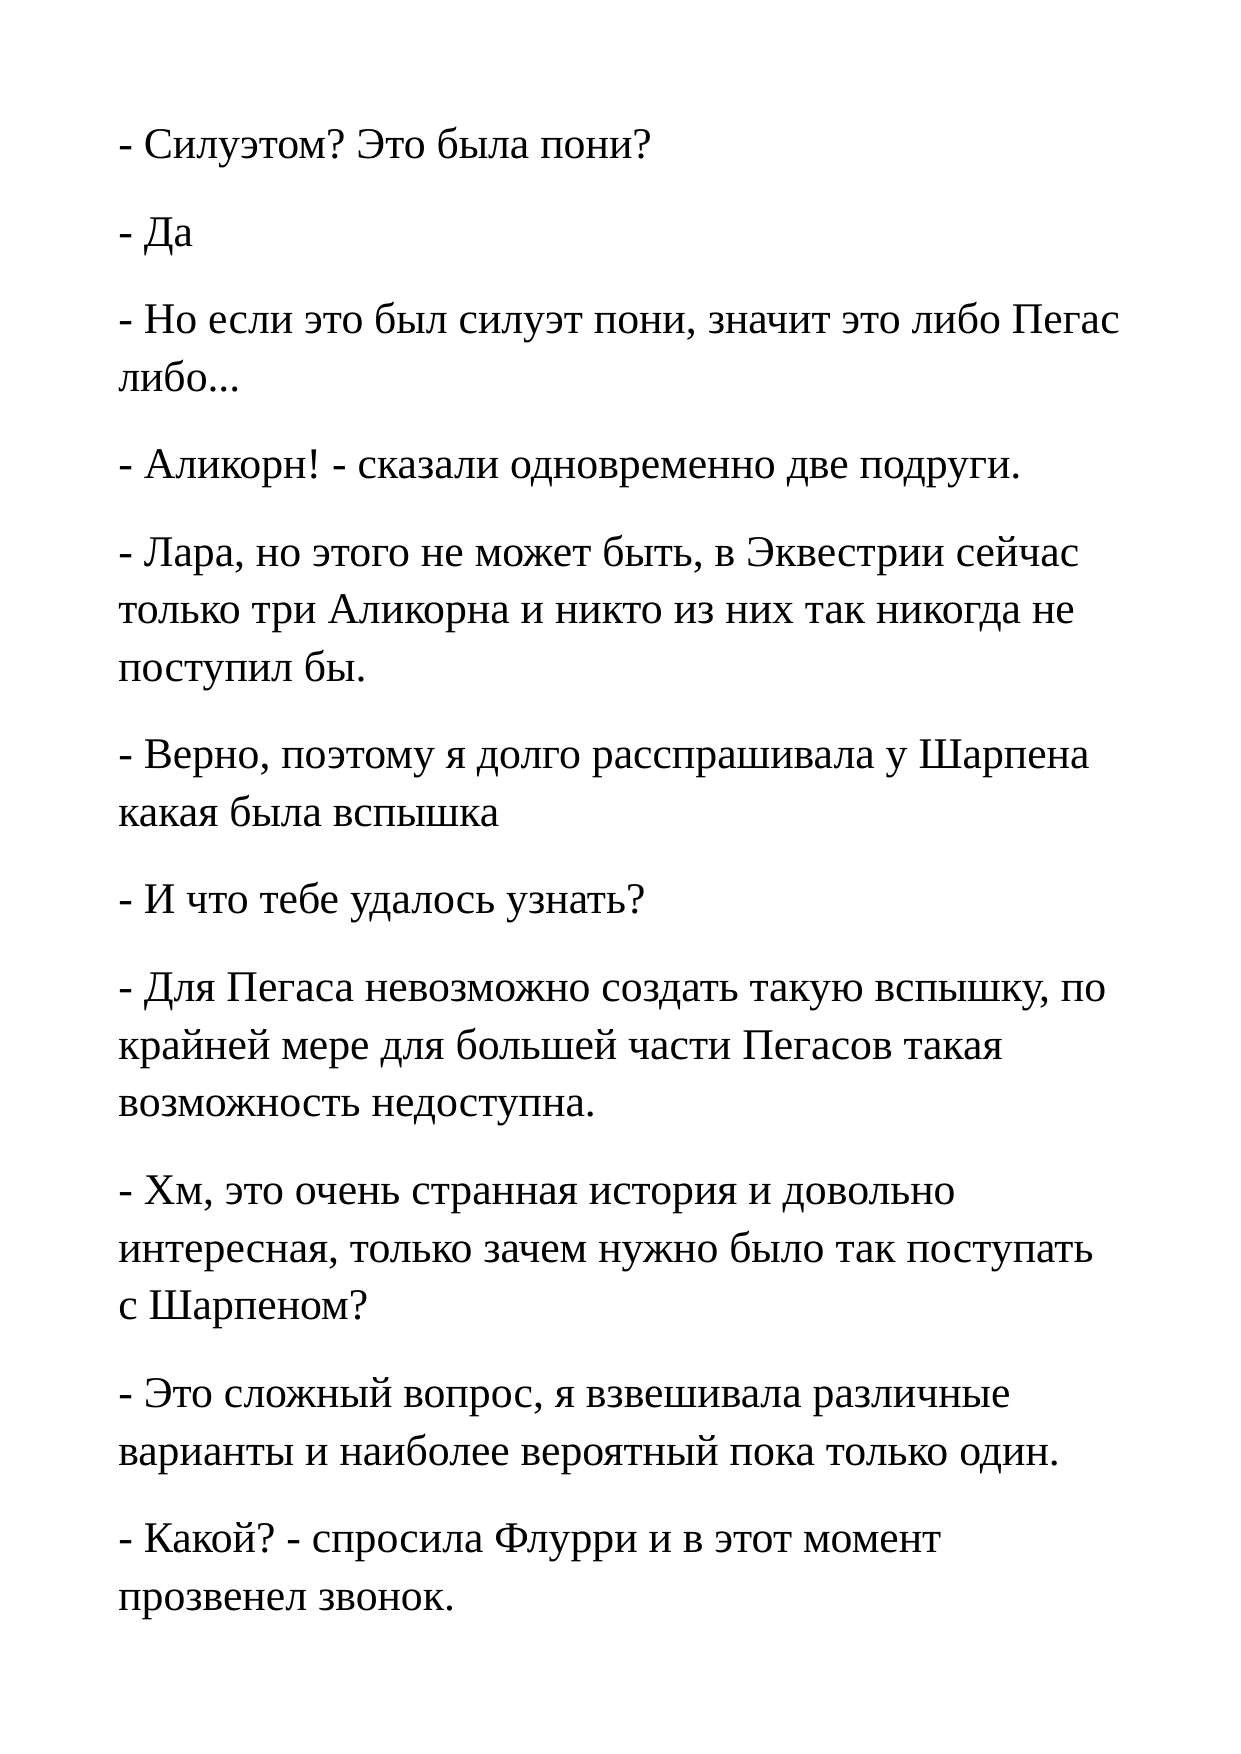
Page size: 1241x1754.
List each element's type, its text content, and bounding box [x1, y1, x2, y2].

text - Для Пегаса невозможно создать такую вспышку, по крайней мере для большей части Пегасов такая возможность недоступна. [118, 960, 1122, 1126]
text - Да [118, 205, 1122, 256]
text - Какой? - спросила Флурри и в этот момент прозвенел звонок. [118, 1511, 1122, 1619]
text - Лара, но этого не может быть, в Эквестрии сейчас только три Аликорна и никто из них так никогда не поступил бы. [118, 525, 1122, 691]
text - Аликорн! - сказали одновременно две подруги. [118, 438, 1122, 488]
text - Хм, это очень странная история и довольно интересная, только зачем нужно было так поступать с Шарпеном? [118, 1163, 1122, 1329]
text - Верно, поэтому я долго расспрашивала у Шарпена какая была вспышка [118, 728, 1122, 836]
text - Но если это был силуэт пони, значит это либо Пегас либо... [118, 293, 1122, 401]
text - И что тебе удалось узнать? [118, 873, 1122, 923]
text - Силуэтом? Это была пони? [118, 118, 1122, 168]
text - Это сложный вопрос, я взвешивала различные варианты и наиболее вероятный пока только один. [118, 1366, 1122, 1474]
